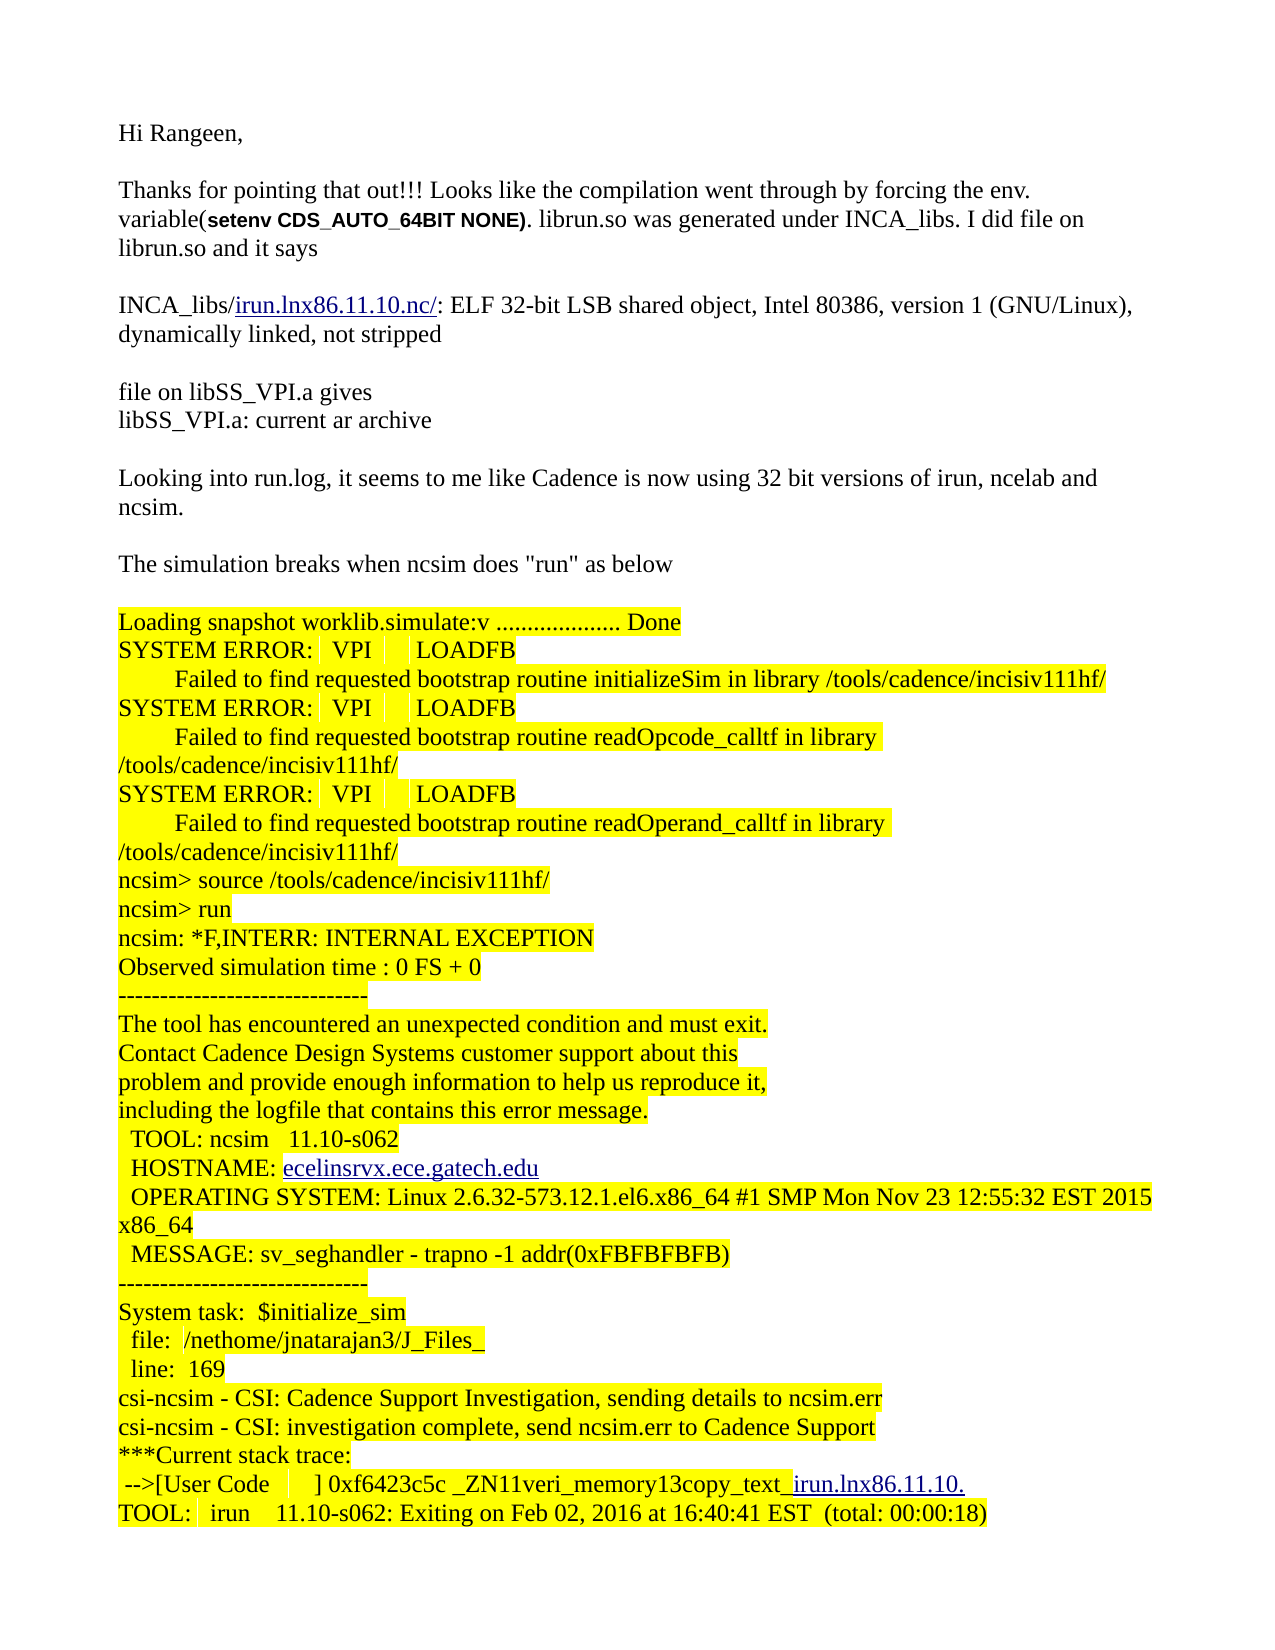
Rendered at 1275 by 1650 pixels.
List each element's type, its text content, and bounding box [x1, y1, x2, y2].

text Hi Rangeen, [118, 118, 1157, 147]
text Looking into run.log, it seems to me like Cadence is now using 32 bit versions of irun, ncelab and ncsim. [118, 463, 1157, 521]
text file: /nethome/jnatarajan3/J_Files_ [118, 1326, 1157, 1354]
text OPERATING SYSTEM: Linux 2.6.32-573.12.1.el6.x86_64 #1 SMP Mon Nov 23 12:55:32 EST 2015 x86_64 [118, 1182, 1157, 1239]
text TOOL: irun 11.10-s062: Exiting on Feb 02, 2016 at 16:40:41 EST (total: 00:00:18) [118, 1498, 1157, 1527]
text problem and provide enough information to help us reproduce it, [118, 1067, 1157, 1096]
text Loading snapshot worklib.simulate:v .................... Done [118, 607, 1157, 636]
text line: 169 [118, 1354, 1157, 1383]
text SYSTEM ERROR: VPI LOADFB [118, 636, 1157, 664]
text -->[User Code ] 0xf6423c5c _ZN11veri_memory13copy_text_irun.lnx86.11.10. [118, 1469, 1157, 1498]
text ncsim> run [118, 894, 1157, 923]
text Observed simulation time : 0 FS + 0 [118, 952, 1157, 981]
text The simulation breaks when ncsim does "run" as below [118, 549, 1157, 578]
text csi-ncsim - CSI: investigation complete, send ncsim.err to Cadence Support [118, 1412, 1157, 1441]
text INCA_libs/irun.lnx86.11.10.nc/: ELF 32-bit LSB shared object, Intel 80386, version 1 (GNU/Linux), dynamically linked, not stripped [118, 291, 1157, 348]
text Failed to find requested bootstrap routine readOperand_calltf in library /tools/cadence/incisiv111hf/ [118, 808, 1157, 866]
text ncsim> source /tools/cadence/incisiv111hf/ [118, 866, 1157, 894]
text including the logfile that contains this error message. [118, 1096, 1157, 1124]
text MESSAGE: sv_seghandler - trapno -1 addr(0xFBFBFBFB) [118, 1239, 1157, 1268]
text ncsim: *F,INTERR: INTERNAL EXCEPTION [118, 923, 1157, 952]
text libSS_VPI.a: current ar archive [118, 406, 1157, 434]
text Failed to find requested bootstrap routine readOpcode_calltf in library /tools/cadence/incisiv111hf/ [118, 722, 1157, 779]
text Thanks for pointing that out!!! Looks like the compilation went through by forcing the env. variable(setenv CDS_AUTO_64BIT NONE). librun.so was generated under INCA_libs. I did file on librun.so and it says [118, 176, 1157, 262]
text file on libSS_VPI.a gives [118, 377, 1157, 406]
text TOOL: ncsim 11.10-s062 [118, 1124, 1157, 1153]
text ------------------------------ [118, 981, 1157, 1009]
text SYSTEM ERROR: VPI LOADFB [118, 779, 1157, 808]
text ------------------------------ [118, 1268, 1157, 1297]
text System task: $initialize_sim [118, 1297, 1157, 1326]
text ***Current stack trace: [118, 1441, 1157, 1469]
text Failed to find requested bootstrap routine initializeSim in library /tools/cadence/incisiv111hf/ [118, 664, 1157, 693]
text csi-ncsim - CSI: Cadence Support Investigation, sending details to ncsim.err [118, 1383, 1157, 1412]
text SYSTEM ERROR: VPI LOADFB [118, 693, 1157, 722]
text The tool has encountered an unexpected condition and must exit. [118, 1009, 1157, 1038]
text Contact Cadence Design Systems customer support about this [118, 1038, 1157, 1067]
text HOSTNAME: ecelinsrvx.ece.gatech.edu [118, 1153, 1157, 1182]
